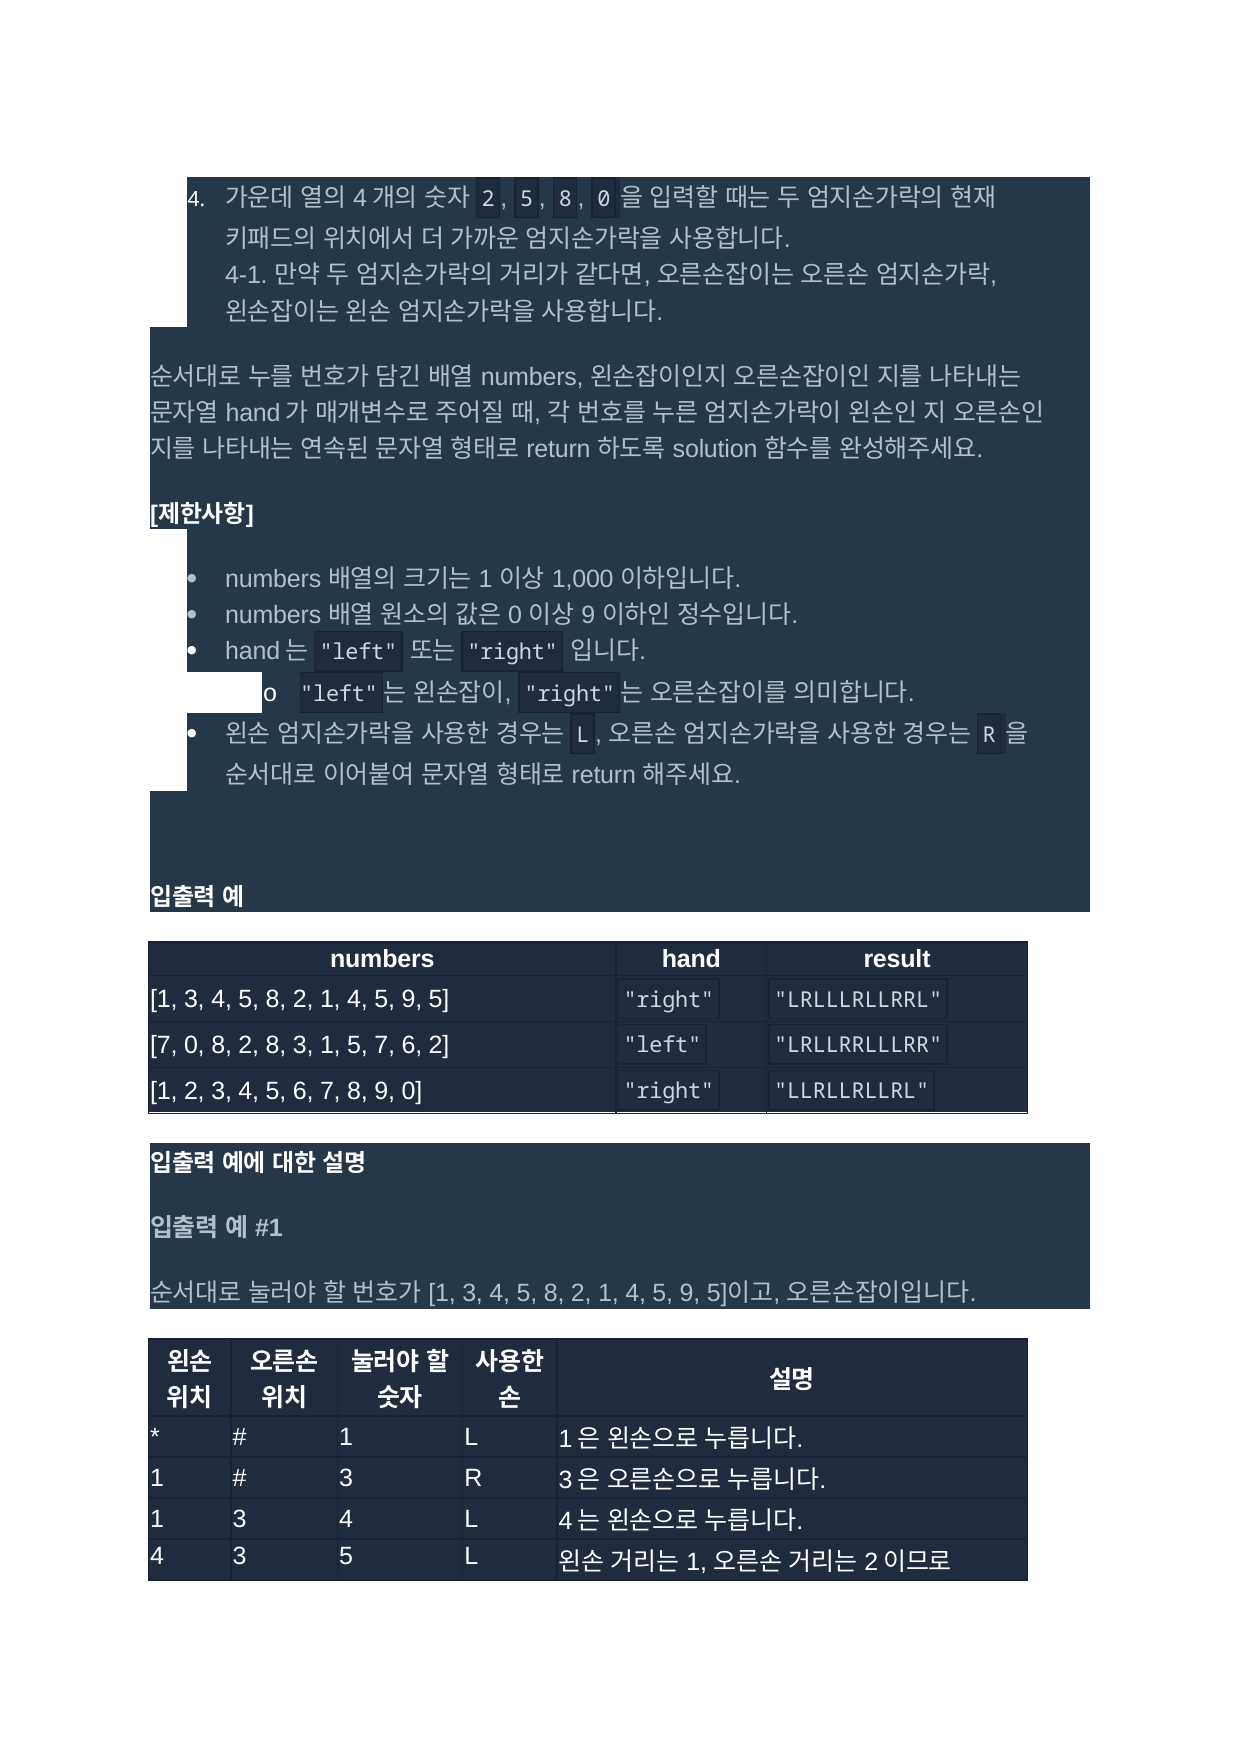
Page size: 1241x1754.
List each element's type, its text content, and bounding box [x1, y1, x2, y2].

list 입니다. [563, 631, 1090, 672]
text 순서대로 눌러야 할 번호가 [1, 3, 4, 5, 8, 2, 1, 4, 5, 9, 5]이고, 오른손잡이입니다. [150, 1272, 1090, 1309]
table_cell 3은 오른손으로 누릅니다. [558, 1456, 1027, 1497]
table_cell # [232, 1417, 337, 1456]
table_header 설명 [558, 1340, 1027, 1415]
table_cell "right" [617, 976, 766, 1021]
table_cell "LLRLLRLLRL" [767, 1067, 1027, 1112]
list "left"는 왼손잡이, "right"는 오른손잡이를 의미합니다. [262, 672, 382, 713]
list hand는 [187, 631, 314, 672]
table_cell "right" [617, 1068, 766, 1112]
table_header 왼손 위치 [149, 1340, 230, 1415]
list "left" [315, 632, 401, 670]
list "left"는 왼손잡이, "right"는 오른손잡이를 의미합니다. [620, 672, 1090, 713]
list "left"는 왼손잡이, "right"는 오른손잡이를 의미합니다. [520, 673, 619, 712]
table_cell 3 [232, 1499, 337, 1538]
table_cell 1 [149, 1499, 230, 1538]
table_cell 3 [232, 1540, 337, 1579]
table_cell 1 [149, 1458, 230, 1497]
table_cell 4는 왼손으로 누릅니다. [558, 1497, 1027, 1538]
subtitle 입출력 예에 대한 설명 [150, 1143, 1090, 1178]
table_header numbers [149, 943, 615, 975]
table_header hand [617, 943, 766, 975]
table_header 눌러야 할 숫자 [338, 1340, 462, 1415]
table_cell L [463, 1417, 556, 1456]
subtitle 입출력 예 [150, 877, 1090, 912]
table_cell 4 [338, 1499, 462, 1538]
text 순서대로 누를 번호가 담긴 배열 numbers, 왼손잡이인지 오른손잡이인 지를 나타내는 문자열 hand가 매개변수로 주어질 때, 각 번호를 누른 엄지손가락이 왼손인 지 오른손인 지를 나타내는 연속된 문자열 형태로 return 하도록 solution 함수를 완성해주세요. [150, 356, 1090, 465]
list 또는 [403, 631, 461, 672]
table_cell * [149, 1417, 230, 1456]
list numbers 배열의 크기는 1 이상 1,000 이하입니다. [187, 558, 1090, 594]
table_cell R [463, 1458, 556, 1497]
table_cell 1 [338, 1417, 462, 1456]
table_cell [1, 2, 3, 4, 5, 6, 7, 8, 9, 0] [149, 1068, 615, 1112]
subtitle [제한사항] [150, 494, 1090, 529]
table_cell "LRLLRRLLLRR" [767, 1021, 1027, 1067]
list 가운데 열의 4개의 숫자 2, 5, 8, 0을 입력할 때는 두 엄지손가락의 현재 키패드의 위치에서 더 가까운 엄지손가락을 사용합니다. 4-1. 만약 두 엄지손가락의 거리가 같다면, 오른손잡이는 오른손 엄지손가락, 왼손잡이는 왼손 엄지손가락을 사용합니다. [187, 177, 1090, 327]
table_cell 3 [338, 1458, 462, 1497]
table_cell 왼손 거리는 1, 오른손 거리는 2이므로 [558, 1538, 1027, 1579]
table_cell L [463, 1499, 556, 1538]
table_cell 1은 왼손으로 누릅니다. [558, 1415, 1027, 1456]
list numbers 배열 원소의 값은 0 이상 9 이하인 정수입니다. [187, 594, 1090, 631]
table_header 오른손 위치 [232, 1340, 337, 1415]
list "right" [463, 632, 562, 670]
table_cell L [463, 1540, 556, 1579]
table_cell [1, 3, 4, 5, 8, 2, 1, 4, 5, 9, 5] [149, 976, 615, 1021]
table_cell "LRLLLRLLRRL" [767, 975, 1027, 1021]
table_cell [7, 0, 8, 2, 8, 3, 1, 5, 7, 6, 2] [149, 1022, 615, 1067]
table_cell 4 [149, 1540, 230, 1579]
list 왼손 엄지손가락을 사용한 경우는 L, 오른손 엄지손가락을 사용한 경우는 R을 순서대로 이어붙여 문자열 형태로 return 해주세요. [187, 713, 1090, 791]
table_cell # [232, 1458, 337, 1497]
table_cell 5 [338, 1540, 462, 1579]
table_cell "left" [617, 1022, 766, 1067]
list "left"는 왼손잡이, "right"는 오른손잡이를 의미합니다. [383, 672, 518, 713]
text 입출력 예 #1 [150, 1207, 1090, 1243]
table_header 사용한 손 [463, 1340, 556, 1415]
table_header result [767, 943, 1027, 975]
